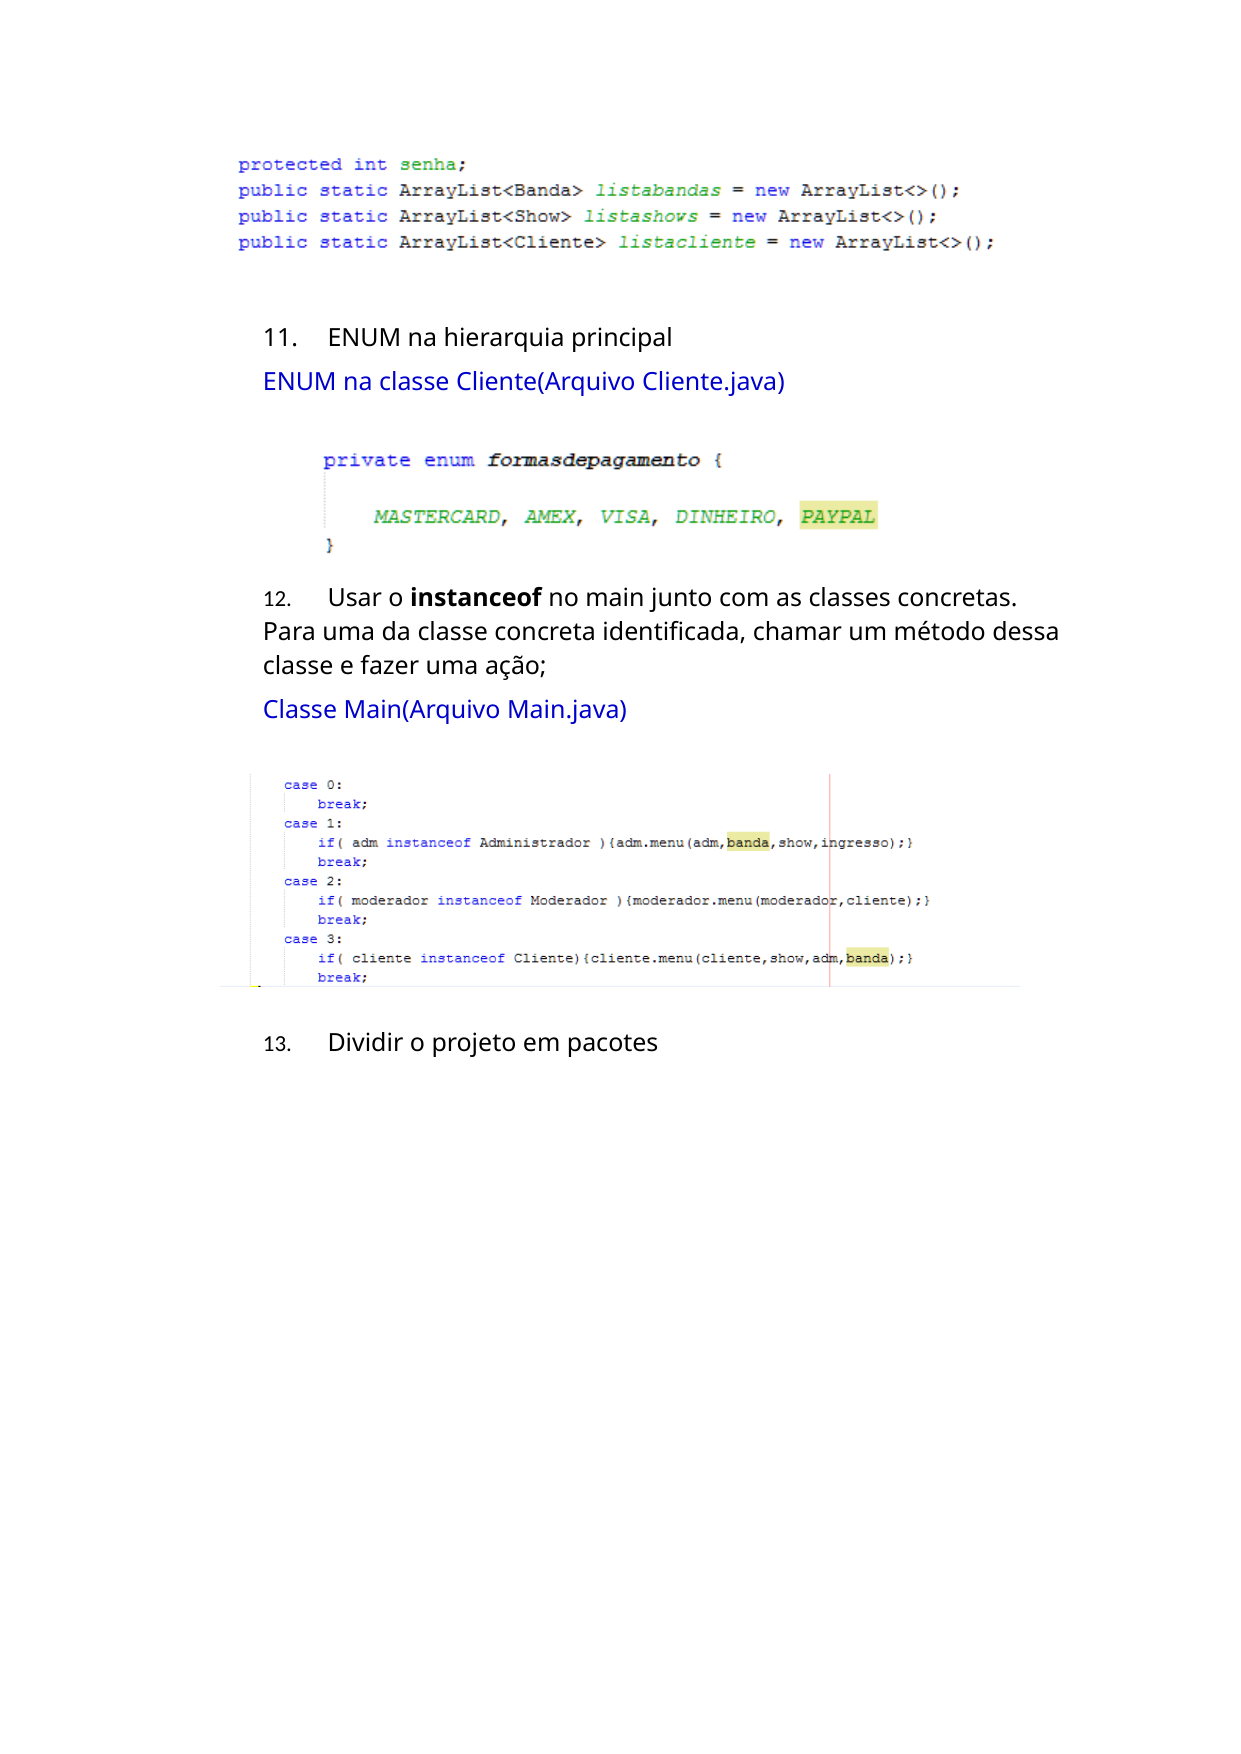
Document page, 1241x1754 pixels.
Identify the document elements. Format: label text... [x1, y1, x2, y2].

picture [219, 774, 1021, 987]
list Dividir o projeto em pacotes [263, 1025, 1063, 1059]
picture [296, 430, 944, 580]
list ENUM na hierarquia principal [263, 319, 1063, 353]
picture [219, 147, 1021, 281]
list ENUM na classe Cliente(Arquivo Cliente.java) [263, 364, 1063, 398]
list Classe Main(Arquivo Main.java) [263, 692, 1063, 726]
list Usar o instanceof no main junto com as classes concretas. Para uma da classe concreta identificada, chamar um método dessa classe e fazer uma ação; [263, 408, 1063, 681]
